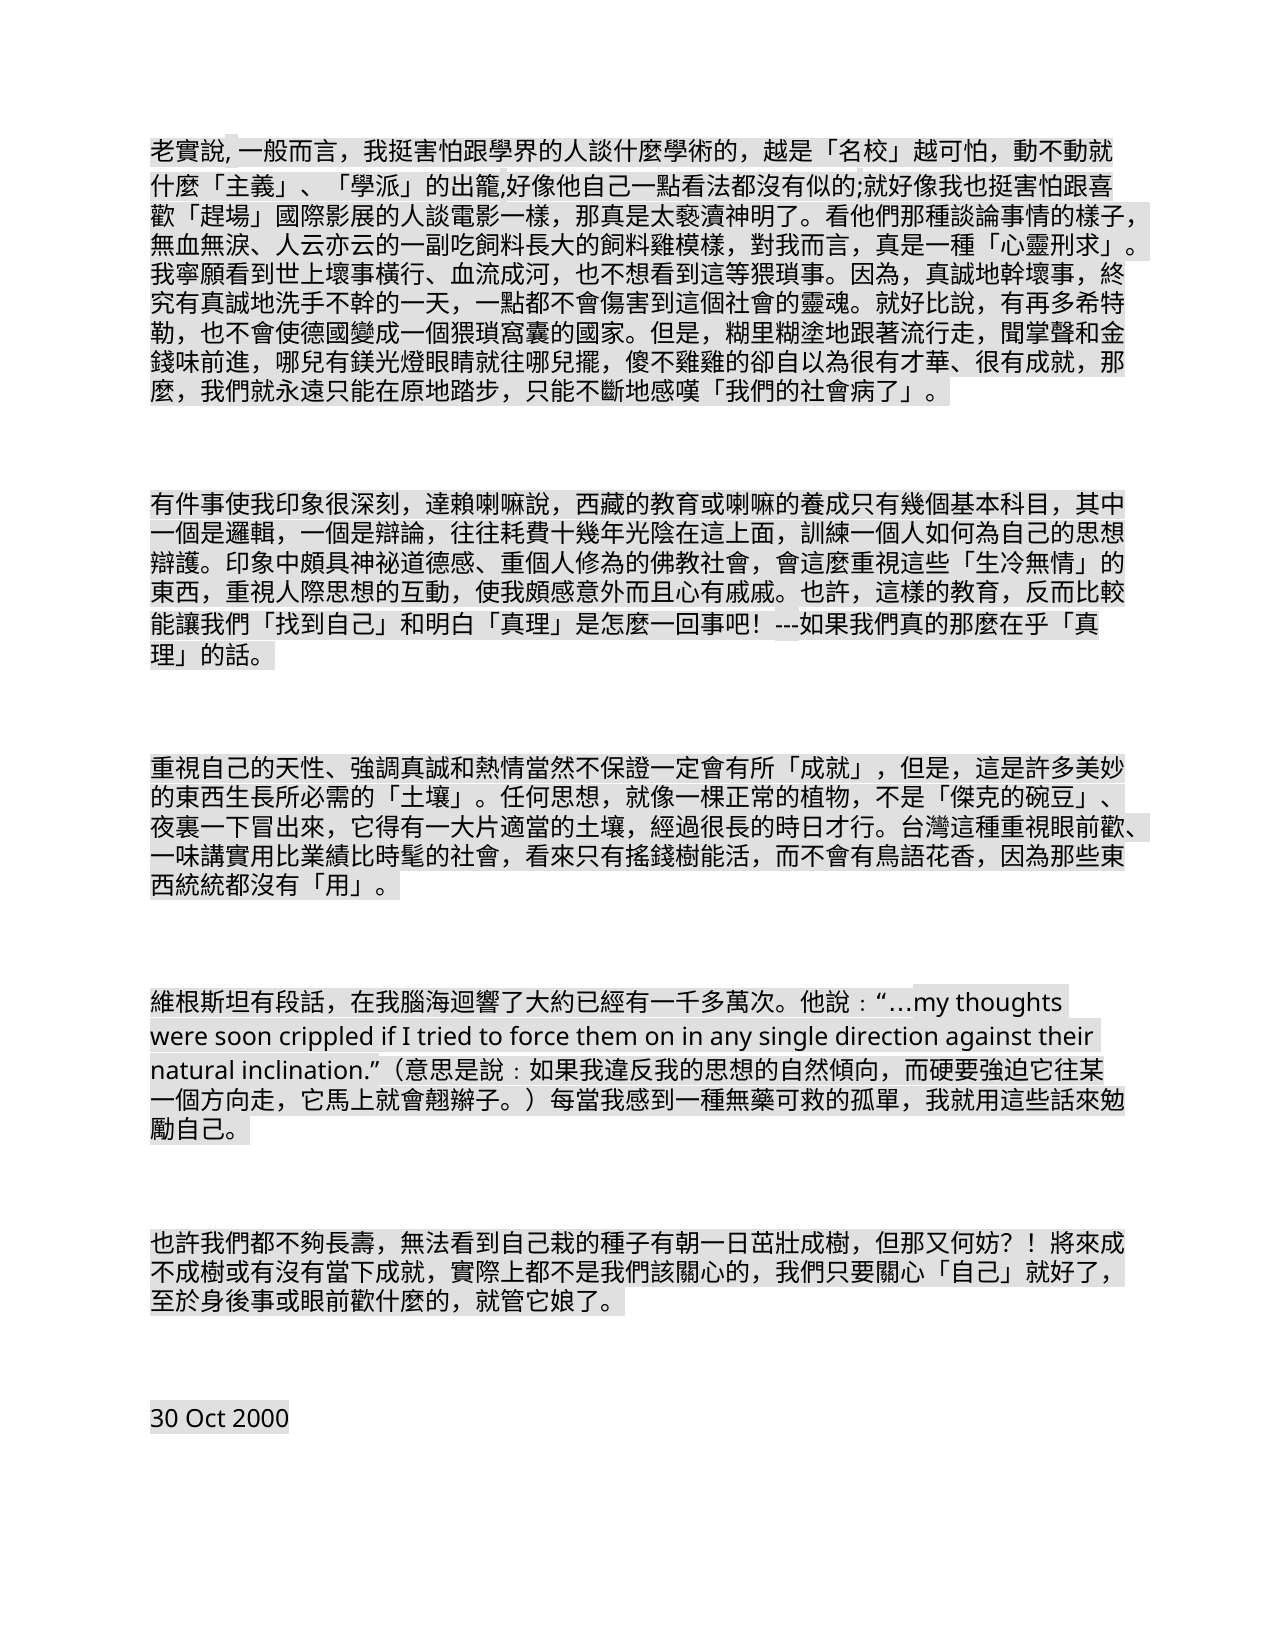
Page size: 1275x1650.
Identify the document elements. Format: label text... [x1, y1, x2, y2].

text 維根斯坦有段話，在我腦海迴響了大約已經有一千多萬次。他說﹕“…my thoughts were soon crippled if I tried to force them on in any single direction against their natural inclination.”（意思是說﹕如果我違反我的思想的自然傾向，而硬要強迫它往某一個方向走，它馬上就會翹辮子。）每當我感到一種無藥可救的孤單，我就用這些話來勉勵自己。 [150, 984, 1125, 1145]
text 重視自己的天性、強調真誠和熱情當然不保證一定會有所「成就」，但是，這是許多美妙的東西生長所必需的「土壤」。任何思想，就像一棵正常的植物，不是「傑克的碗豆」、夜裏一下冒出來，它得有一大片適當的土壤，經過很長的時日才行。台灣這種重視眼前歡、一味講實用比業績比時髦的社會，看來只有搖錢樹能活，而不會有鳥語花香，因為那些東西統統都沒有「用」。 [150, 754, 1125, 900]
text 老實說, 一般而言，我挺害怕跟學界的人談什麼學術的，越是「名校」越可怕，動不動就什麼「主義」、「學派」的出籠,好像他自己一點看法都沒有似的;就好像我也挺害怕跟喜歡「趕場」國際影展的人談電影一樣，那真是太褻瀆神明了。看他們那種談論事情的樣子，無血無淚、人云亦云的一副吃飼料長大的飼料雞模樣，對我而言，真是一種「心靈刑求」。我寧願看到世上壞事橫行、血流成河，也不想看到這等猥瑣事。因為，真誠地幹壞事，終究有真誠地洗手不幹的一天，一點都不會傷害到這個社會的靈魂。就好比說，有再多希特勒，也不會使德國變成一個猥瑣窩囊的國家。但是，糊里糊塗地跟著流行走，聞掌聲和金錢味前進，哪兒有鎂光燈眼睛就往哪兒擺，傻不雞雞的卻自以為很有才華、很有成就，那麼，我們就永遠只能在原地踏步，只能不斷地感嘆「我們的社會病了」。 [150, 134, 1125, 406]
text 也許我們都不夠長壽，無法看到自己栽的種子有朝一日茁壯成樹，但那又何妨？！將來成不成樹或有沒有當下成就，實際上都不是我們該關心的，我們只要關心「自己」就好了，至於身後事或眼前歡什麼的，就管它娘了。 [150, 1229, 1125, 1316]
text 30 Oct 2000 [150, 1400, 1125, 1434]
text 有件事使我印象很深刻，達賴喇嘛說，西藏的教育或喇嘛的養成只有幾個基本科目，其中一個是邏輯，一個是辯論，往往耗費十幾年光陰在這上面，訓練一個人如何為自己的思想辯護。印象中頗具神祕道德感、重個人修為的佛教社會，會這麼重視這些「生冷無情」的東西，重視人際思想的互動，使我頗感意外而且心有戚戚。也許，這樣的教育，反而比較能讓我們「找到自己」和明白「真理」是怎麼一回事吧！---如果我們真的那麼在乎「真理」的話。 [150, 490, 1125, 670]
